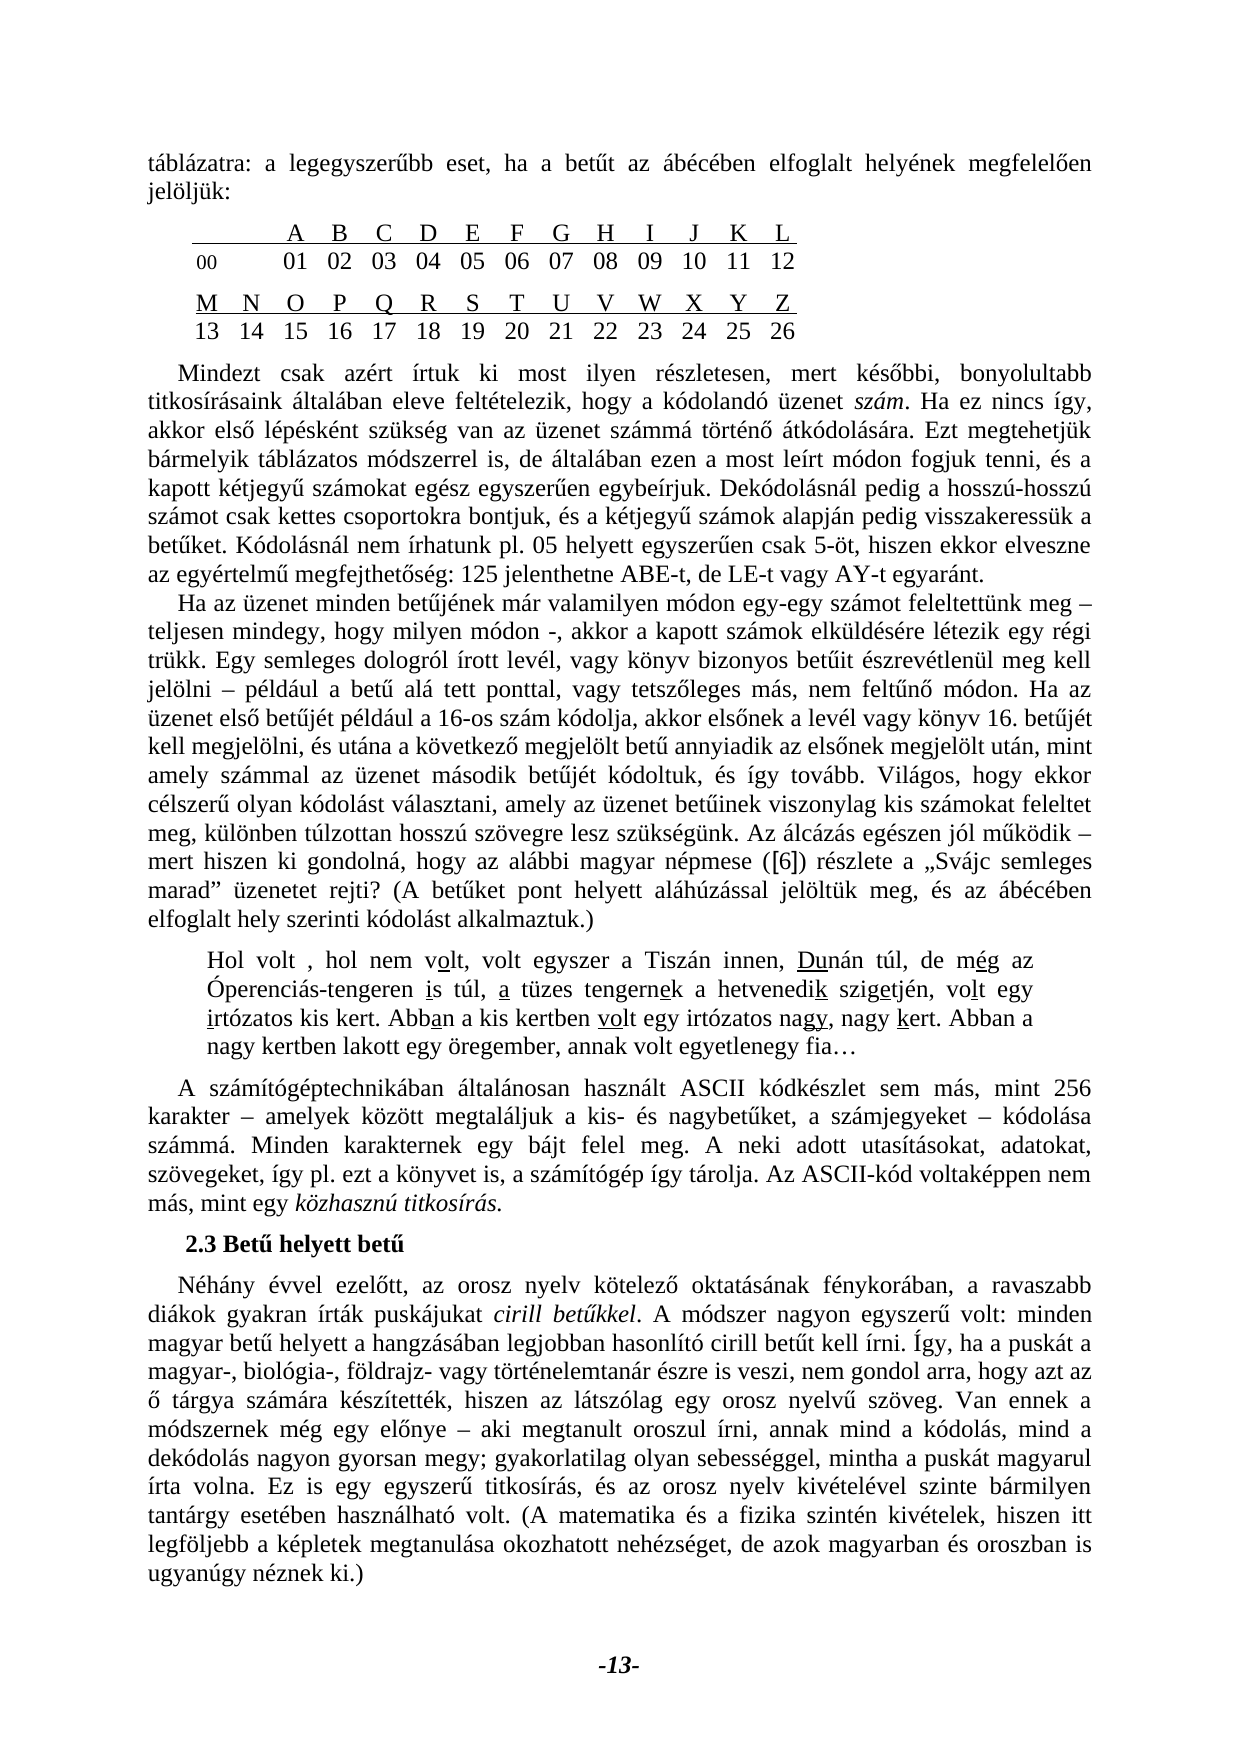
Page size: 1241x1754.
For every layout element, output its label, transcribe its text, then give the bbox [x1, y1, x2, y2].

subtitle 2.3 Betű helyett betű [140, 1229, 1093, 1258]
text A B C D E F G H I J K L [148, 218, 1093, 246]
text M N O P Q R S T U V W X Y Z [148, 288, 1093, 316]
text Ha az üzenet minden betűjének már valamilyen módon egy-egy számot feleltettünk meg – teljesen mindegy, hogy milyen módon -, akkor a kapott számok elküldésére létezik egy régi trükk. Egy semleges dologról írott levél, vagy könyv bizonyos betűit észrevétlenül meg kell jelölni – például a betű alá tett ponttal, vagy tetszőleges más, nem feltűnő módon. Ha az üzenet első betűjét például a 16-os szám kódolja, akkor elsőnek a levél vagy könyv 16. betűjét kell megjelölni, és utána a következő megjelölt betű annyiadik az elsőnek megjelölt után, mint amely számmal az üzenet második betűjét kódoltuk, és így tovább. Világos, hogy ekkor célszerű olyan kódolást választani, amely az üzenet betűinek viszonylag kis számokat feleltet meg, különben túlzottan hosszú szövegre lesz szükségünk. Az álcázás egészen jól működik – mert hiszen ki gondolná, hogy az alábbi magyar népmese ([6]) részlete a „Svájc semleges marad” üzenetet rejti? (A betűket pont helyett aláhúzással jelöltük meg, és az ábécében elfoglalt hely szerinti kódolást alkalmaztuk.) [148, 588, 1093, 933]
text Hol volt , hol nem volt, volt egyszer a Tiszán innen, Dunán túl, de még az Óperenciás-tengeren is túl, a tüzes tengernek a hetvenedik szigetjén, volt egy irtózatos kis kert. Abban a kis kertben volt egy irtózatos nagy, nagy kert. Abban a nagy kertben lakott egy öregember, annak volt egyetlenegy fia… [207, 945, 1033, 1060]
text táblázatra: a legegyszerűbb eset, ha a betűt az ábécében elfoglalt helyének megfelelően jelöljük: [148, 148, 1093, 205]
text Néhány évvel ezelőtt, az orosz nyelv kötelező oktatásának fénykorában, a ravaszabb diákok gyakran írták puskájukat cirill betűkkel. A módszer nagyon egyszerű volt: minden magyar betű helyett a hangzásában legjobban hasonlító cirill betűt kell írni. Így, ha a puskát a magyar-, biológia-, földrajz- vagy történelemtanár észre is veszi, nem gondol arra, hogy azt az ő tárgya számára készítették, hiszen az látszólag egy orosz nyelvű szöveg. Van ennek a módszernek még egy előnye – aki megtanult oroszul írni, annak mind a kódolás, mind a dekódolás nagyon gyorsan megy; gyakorlatilag olyan sebességgel, mintha a puskát magyarul írta volna. Ez is egy egyszerű titkosírás, és az orosz nyelv kivételével szinte bármilyen tantárgy esetében használható volt. (A matematika és a fizika szintén kivételek, hiszen itt legföljebb a képletek megtanulása okozhatott nehézséget, de azok magyarban és oroszban is ugyanúgy néznek ki.) [148, 1270, 1093, 1586]
text Mindezt csak azért írtuk ki most ilyen részletesen, mert későbbi, bonyolultabb titkosírásaink általában eleve feltételezik, hogy a kódolandó üzenet szám. Ha ez nincs így, akkor első lépésként szükség van az üzenet számmá történő átkódolására. Ezt megtehetjük bármelyik táblázatos módszerrel is, de általában ezen a most leírt módon fogjuk tenni, és a kapott kétjegyű számokat egész egyszerűen egybeírjuk. Dekódolásnál pedig a hosszú-hosszú számot csak kettes csoportokra bontjuk, és a kétjegyű számok alapján pedig visszakeressük a betűket. Kódolásnál nem írhatunk pl. 05 helyett egyszerűen csak 5-öt, hiszen ekkor elveszne az egyértelmű megfejthetőség: 125 jelenthetne ABE-t, de LE-t vagy AY-t egyaránt. [148, 358, 1093, 588]
text 00 01 02 03 04 05 06 07 08 09 10 11 12 [148, 246, 1093, 275]
text 13 14 15 16 17 18 19 20 21 22 23 24 25 26 [148, 316, 1093, 345]
text A számítógéptechnikában általánosan használt ASCII kódkészlet sem más, mint 256 karakter – amelyek között megtaláljuk a kis- és nagybetűket, a számjegyeket – kódolása számmá. Minden karakternek egy bájt felel meg. A neki adott utasításokat, adatokat, szövegeket, így pl. ezt a könyvet is, a számítógép így tárolja. Az ASCII-kód voltaképpen nem más, mint egy közhasznú titkosírás. [148, 1073, 1093, 1216]
